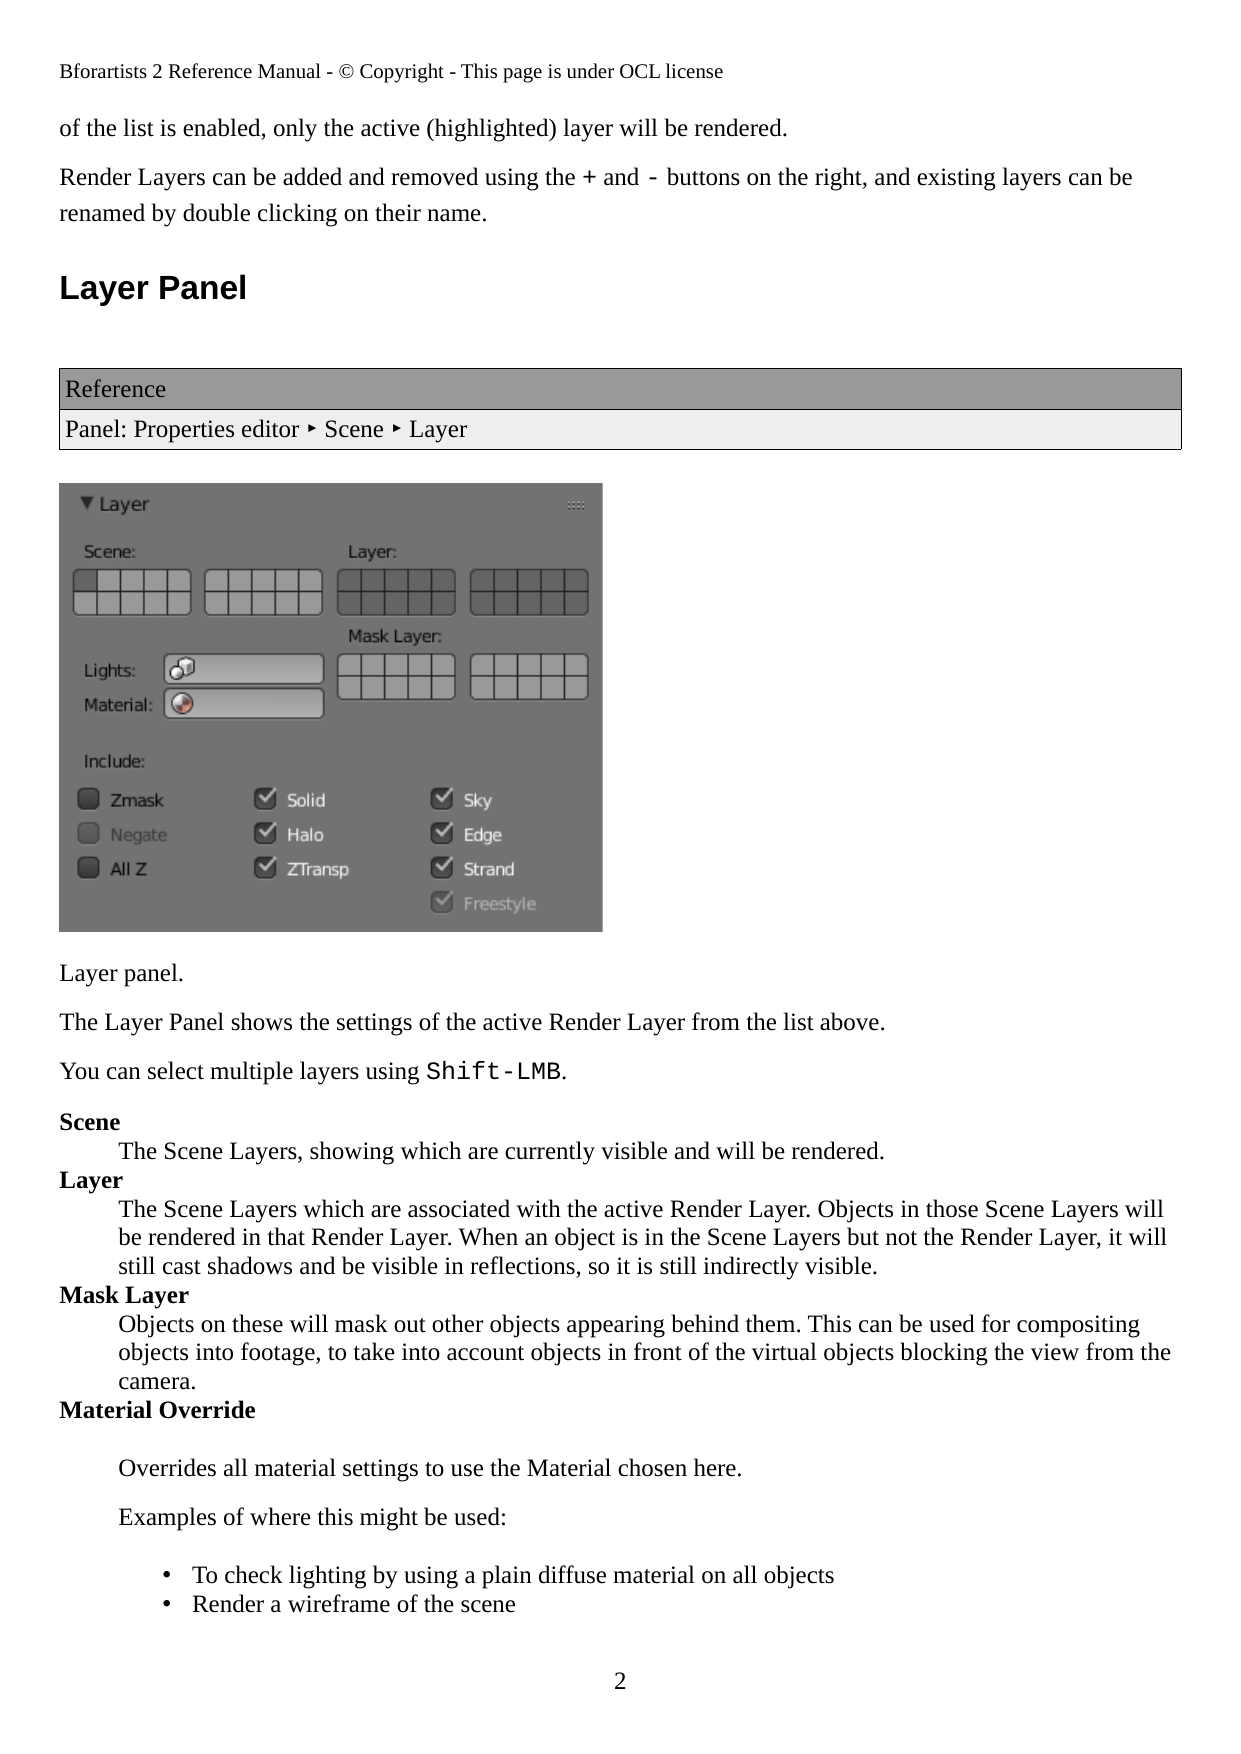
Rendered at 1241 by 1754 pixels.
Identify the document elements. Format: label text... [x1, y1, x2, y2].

text The Layer Panel shows the settings of the active Render Layer from the list above. [59, 1007, 1181, 1036]
text Layer panel. [59, 958, 1181, 986]
list Examples of where this might be used: [118, 1502, 1181, 1531]
text Render Layers can be added and removed using the + and - buttons on the right, and existing layers can be renamed by double clicking on their name. [59, 162, 1181, 227]
text Overrides all material settings to use the Material chosen here. [118, 1453, 1181, 1482]
table_header Reference [60, 369, 1181, 409]
list The Scene Layers, showing which are currently visible and will be rendered. [118, 1136, 1181, 1165]
table_cell Panel: Properties editor ‣ Scene ‣ Layer [60, 410, 1181, 449]
subtitle Scene [59, 1107, 1181, 1136]
picture [59, 483, 603, 932]
list The Scene Layers which are associated with the active Render Layer. Objects in those Scene Layers will be rendered in that Render Layer. When an object is in the Scene Layers but not the Render Layer, it will still cast shadows and be visible in reflections, so it is still indirectly visible. [118, 1194, 1181, 1280]
text of the list is enabled, only the active (highlighted) layer will be rendered. [59, 113, 1181, 141]
subtitle Material Override [59, 1395, 1181, 1424]
subtitle Layer [59, 1165, 1181, 1194]
subtitle Layer Panel [59, 268, 1181, 307]
list Objects on these will mask out other objects appearing behind them. This can be used for compositing objects into footage, to take into account objects in front of the virtual objects blocking the view from the camera. [118, 1309, 1181, 1395]
subtitle Mask Layer [59, 1280, 1181, 1309]
list Render a wireframe of the scene [162, 1589, 1181, 1618]
list To check lighting by using a plain diffuse material on all objects [162, 1560, 1181, 1589]
text You can select multiple layers using Shift-LMB. [59, 1056, 1181, 1087]
